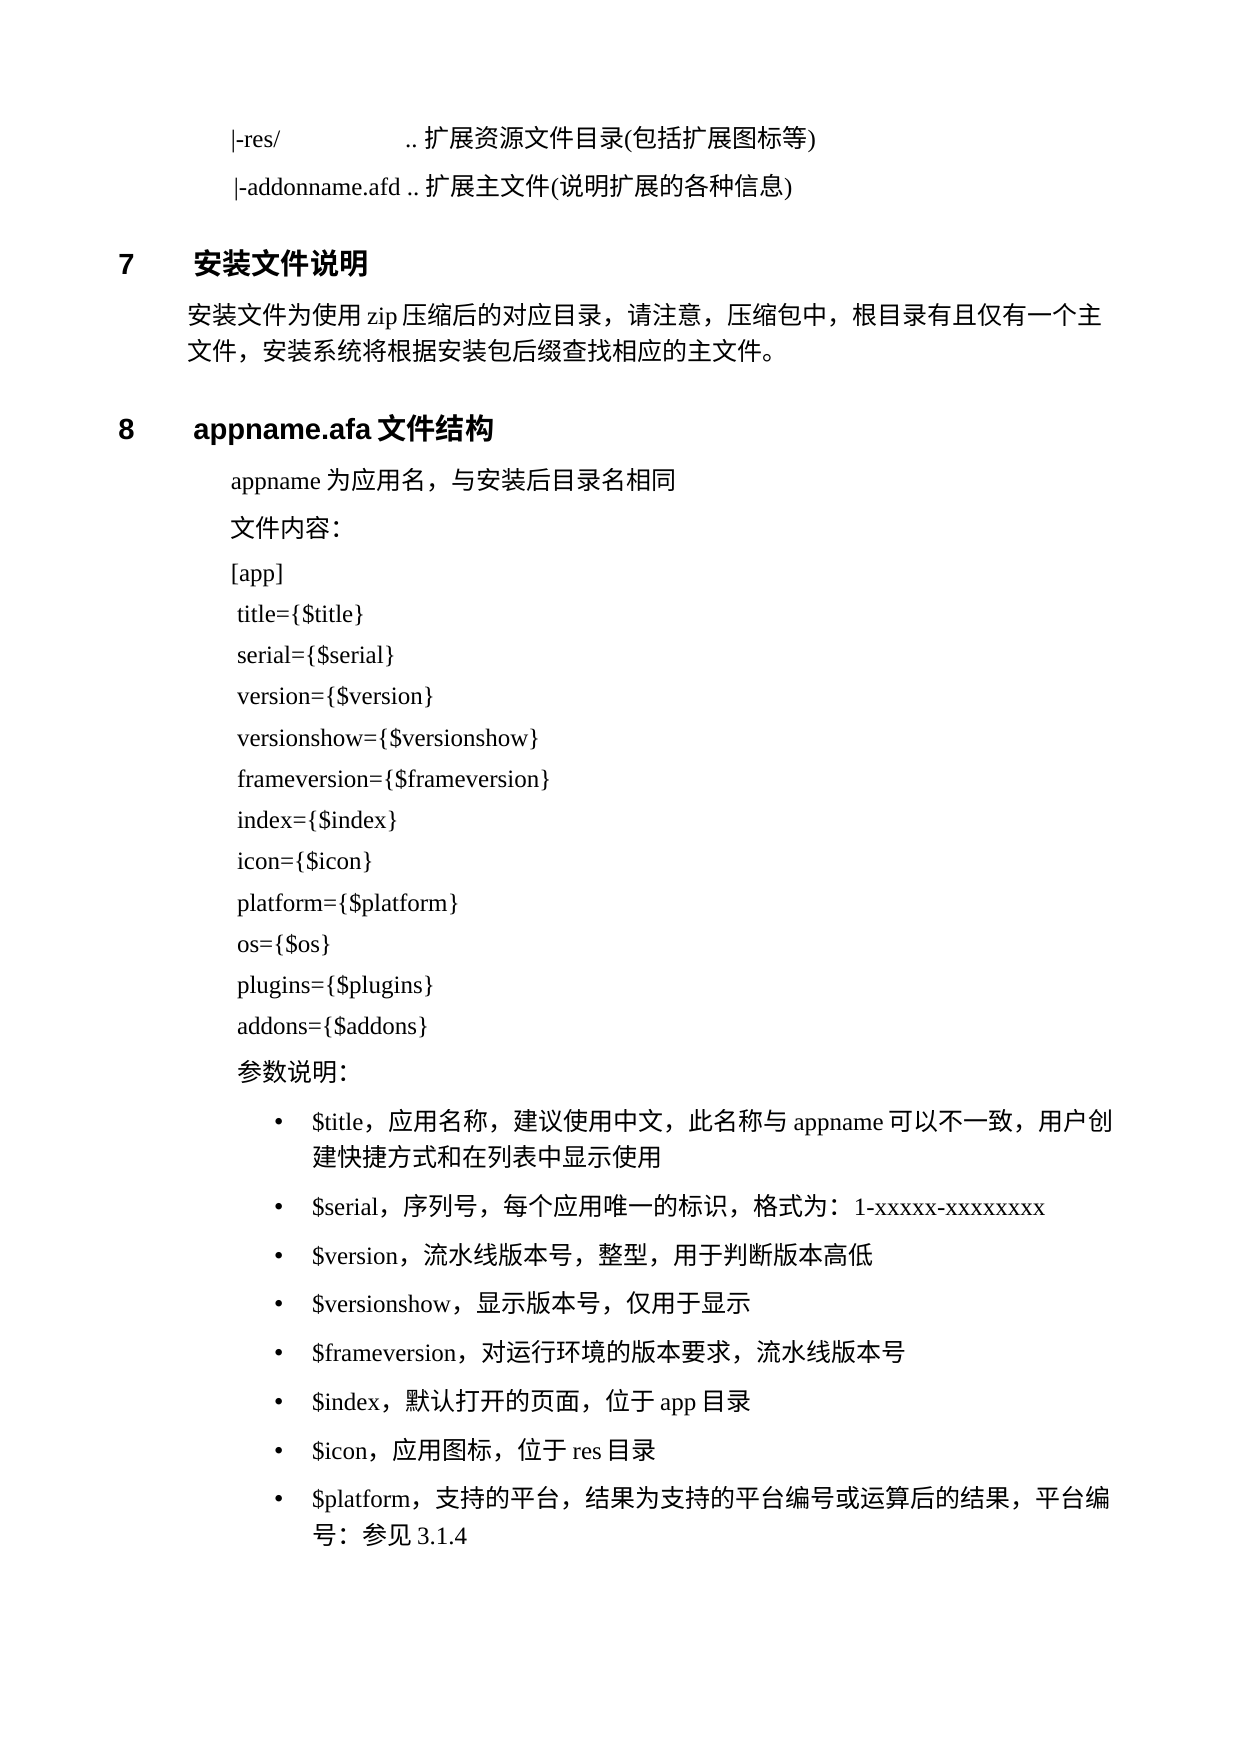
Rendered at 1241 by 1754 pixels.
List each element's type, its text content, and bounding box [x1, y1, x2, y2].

text frameversion={$frameversion} [237, 764, 1122, 793]
list $index，默认打开的页面，位于app目录 [274, 1381, 1122, 1418]
list $frameversion，对运行环境的版本要求，流水线版本号 [274, 1333, 1122, 1369]
list $icon，应用图标，位于res目录 [274, 1430, 1122, 1466]
list |-addonname.afd .. 扩展主文件(说明扩展的各种信息) [232, 167, 1122, 203]
text platform={$platform} [237, 888, 1122, 916]
text serial={$serial} [237, 640, 1122, 669]
text title={$title} [237, 599, 1122, 628]
text plugins={$plugins} [237, 970, 1122, 999]
list $serial，序列号，每个应用唯一的标识，格式为：1-xxxxx-xxxxxxxx [274, 1186, 1122, 1223]
list $platform，支持的平台，结果为支持的平台编号或运算后的结果，平台编号：参见3.1.4 [274, 1479, 1122, 1551]
text index={$index} [237, 805, 1122, 834]
list 文件内容： [193, 509, 1122, 545]
text 参数说明： [237, 1053, 1122, 1089]
subtitle 安装文件说明 [118, 241, 1122, 283]
text versionshow={$versionshow} [237, 723, 1122, 751]
list 安装文件为使用zip压缩后的对应目录，请注意，压缩包中，根目录有且仅有一个主文件，安装系统将根据安装包后缀查找相应的主文件。 [156, 295, 1122, 368]
subtitle appname.afa文件结构 [118, 405, 1122, 448]
text addons={$addons} [237, 1011, 1122, 1040]
text icon={$icon} [237, 846, 1122, 875]
list $version，流水线版本号，整型，用于判断版本高低 [274, 1235, 1122, 1271]
list $title，应用名称，建议使用中文，此名称与appname可以不一致，用户创建快捷方式和在列表中显示使用 [274, 1101, 1122, 1174]
list [app] [193, 558, 1122, 586]
list $versionshow，显示版本号，仅用于显示 [274, 1284, 1122, 1320]
text version={$version} [237, 681, 1122, 710]
list appname为应用名，与安装后目录名相同 [193, 460, 1122, 496]
list |-res/ .. 扩展资源文件目录(包括扩展图标等) [193, 118, 1122, 154]
text os={$os} [237, 929, 1122, 958]
